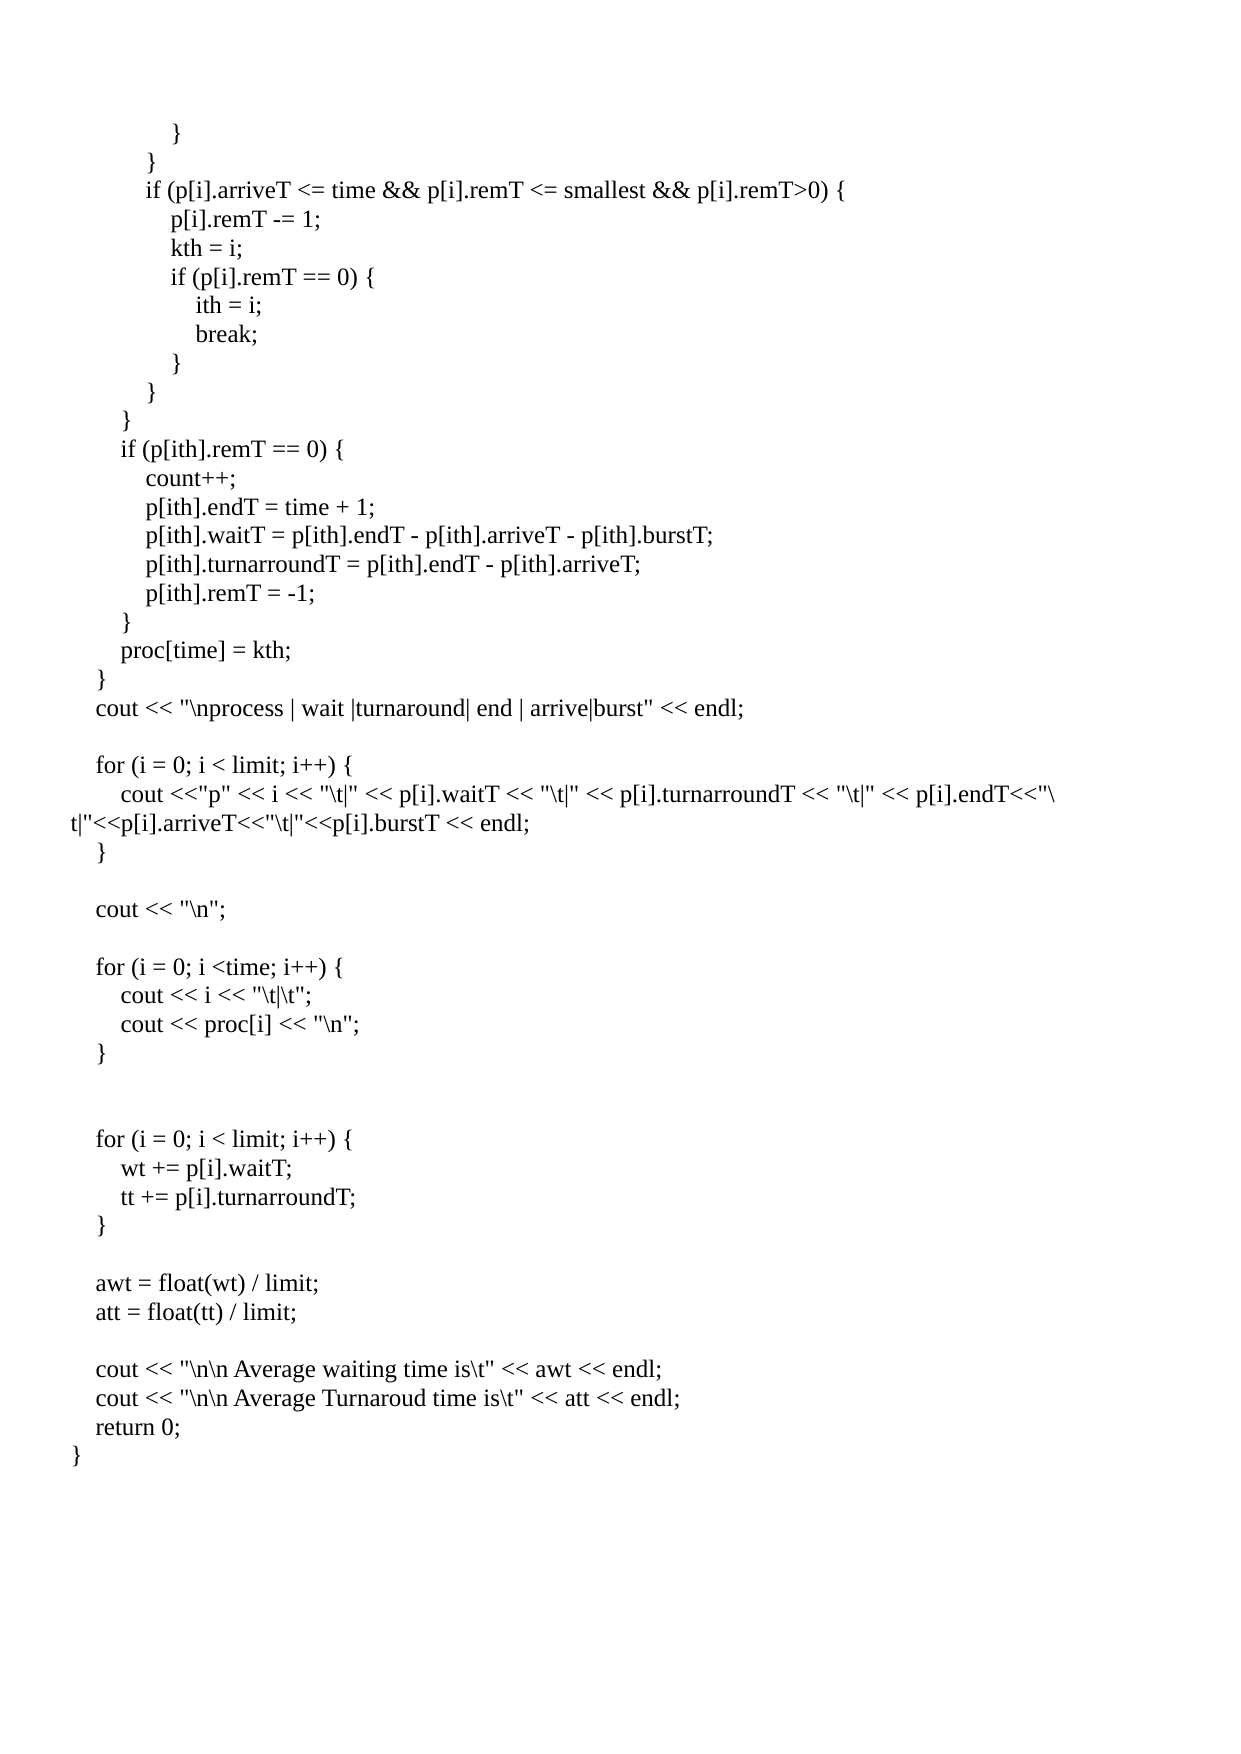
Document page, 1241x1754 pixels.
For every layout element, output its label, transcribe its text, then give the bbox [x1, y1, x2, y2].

text } [70, 377, 1123, 406]
text p[ith].remT = -1; [70, 578, 1123, 607]
text cout << "\n\n Average Turnaroud time is\t" << att << endl; [70, 1383, 1123, 1412]
text if (p[i].arriveT <= time && p[i].remT <= smallest && p[i].remT>0) { [70, 176, 1123, 204]
text cout <<"p" << i << "\t|" << p[i].waitT << "\t|" << p[i].turnarroundT << "\t|" << p[i].endT<<"\t|"<<p[i].arriveT<<"\t|"<<p[i].burstT << endl; [70, 779, 1123, 837]
text count++; [70, 463, 1123, 492]
text cout << "\n\n Average waiting time is\t" << awt << endl; [70, 1354, 1123, 1383]
text for (i = 0; i < limit; i++) { [70, 1124, 1123, 1153]
text } [70, 837, 1123, 866]
text att = float(tt) / limit; [70, 1297, 1123, 1326]
text } [70, 1441, 1123, 1469]
text p[ith].endT = time + 1; [70, 492, 1123, 521]
text } [70, 348, 1123, 377]
text if (p[i].remT == 0) { [70, 262, 1123, 291]
text } [70, 1038, 1123, 1067]
text wt += p[i].waitT; [70, 1153, 1123, 1182]
text tt += p[i].turnarroundT; [70, 1182, 1123, 1211]
text if (p[ith].remT == 0) { [70, 434, 1123, 463]
text } [70, 664, 1123, 693]
text proc[time] = kth; [70, 636, 1123, 664]
text } [70, 118, 1123, 147]
text ith = i; [70, 291, 1123, 319]
text break; [70, 319, 1123, 348]
text } [70, 1211, 1123, 1239]
text for (i = 0; i < limit; i++) { [70, 751, 1123, 779]
text p[ith].turnarroundT = p[ith].endT - p[ith].arriveT; [70, 549, 1123, 578]
text return 0; [70, 1412, 1123, 1441]
text kth = i; [70, 233, 1123, 262]
text awt = float(wt) / limit; [70, 1268, 1123, 1297]
text p[i].remT -= 1; [70, 204, 1123, 233]
text cout << i << "\t|\t"; [70, 981, 1123, 1009]
text cout << proc[i] << "\n"; [70, 1009, 1123, 1038]
text p[ith].waitT = p[ith].endT - p[ith].arriveT - p[ith].burstT; [70, 521, 1123, 549]
text cout << "\n"; [70, 894, 1123, 923]
text } [70, 406, 1123, 434]
text } [70, 607, 1123, 636]
text cout << "\nprocess | wait |turnaround| end | arrive|burst" << endl; [70, 693, 1123, 722]
text for (i = 0; i <time; i++) { [70, 952, 1123, 981]
text } [70, 147, 1123, 176]
